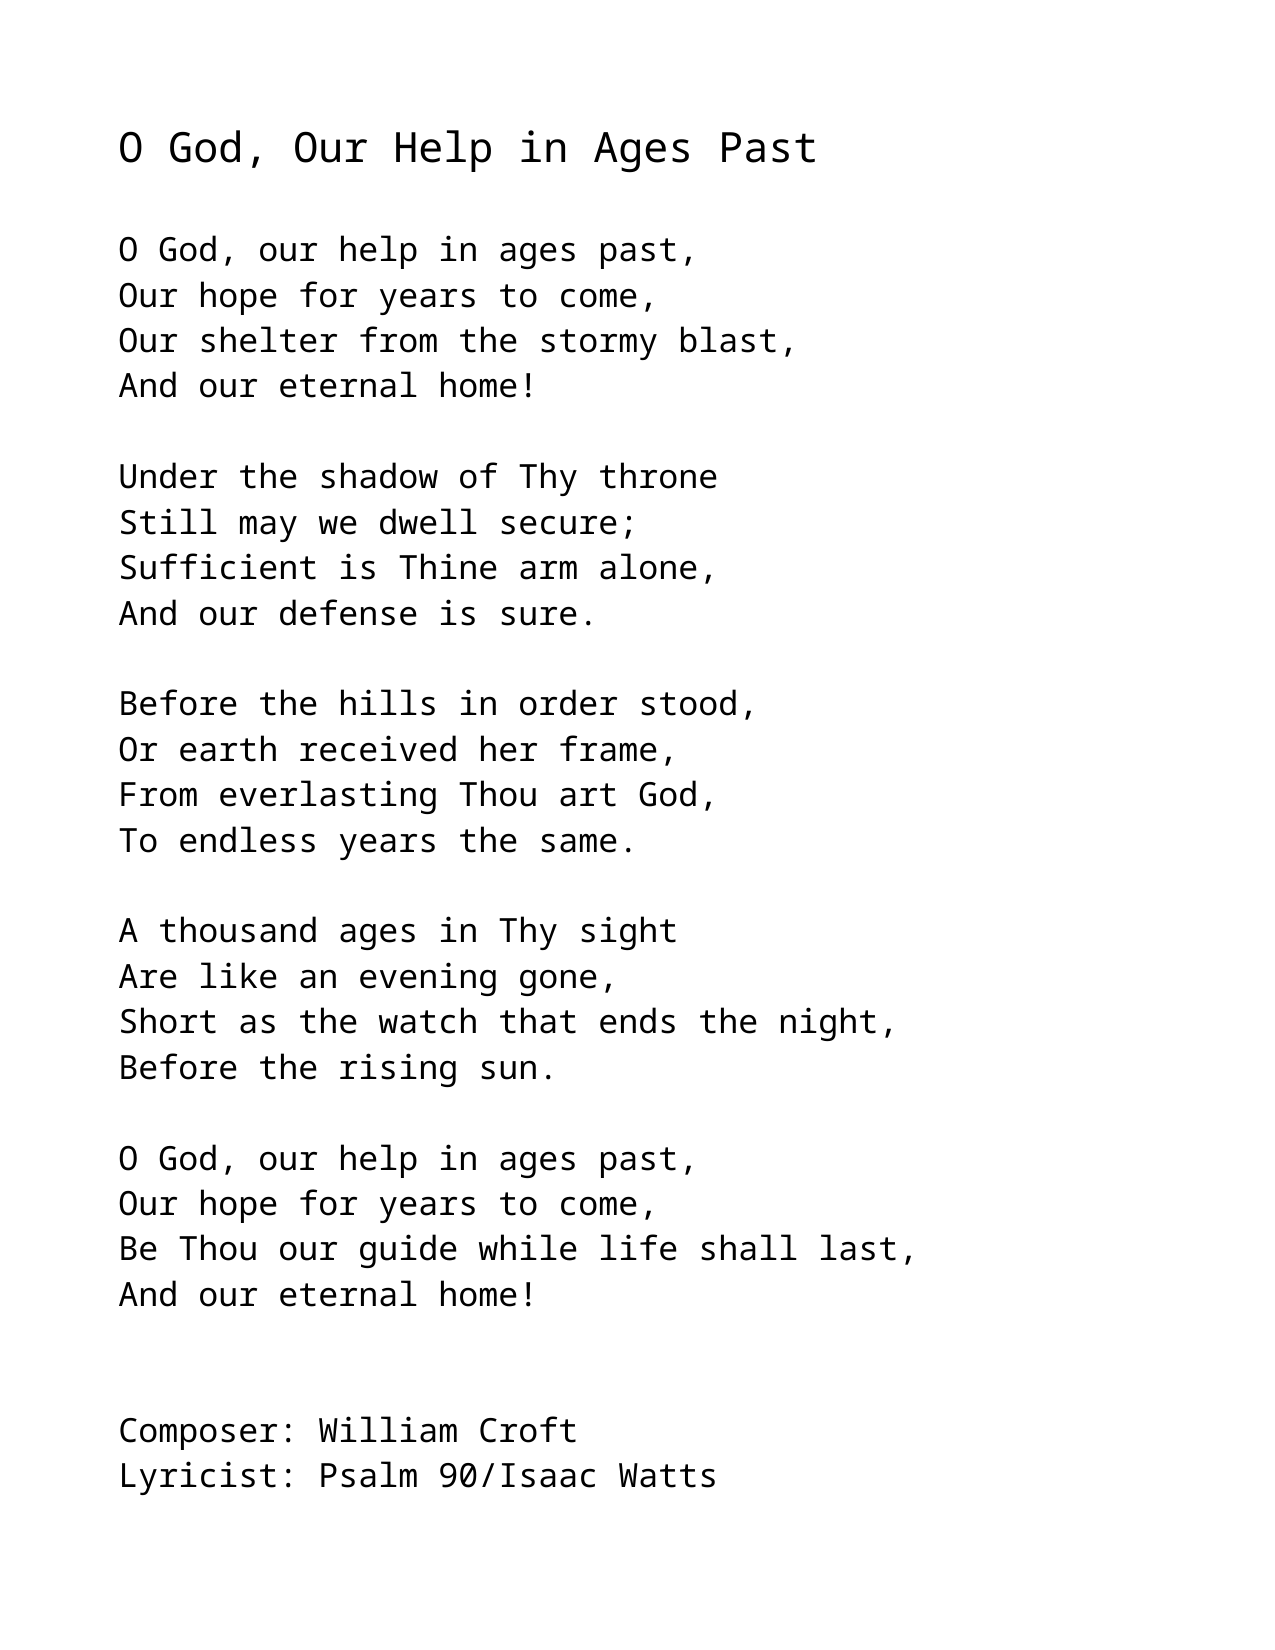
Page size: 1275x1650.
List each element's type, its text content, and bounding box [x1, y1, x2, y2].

text Our hope for years to come, [118, 271, 1157, 317]
text And our eternal home! [118, 1271, 1157, 1316]
text Before the rising sun. [118, 1043, 1157, 1089]
text O God, our help in ages past, [118, 1134, 1157, 1180]
text From everlasting Thou art God, [118, 771, 1157, 816]
text Our hope for years to come, [118, 1180, 1157, 1225]
text O God, our help in ages past, [118, 226, 1157, 271]
text Under the shadow of Thy throne [118, 453, 1157, 498]
text Before the hills in order stood, [118, 680, 1157, 726]
text To endless years the same. [118, 816, 1157, 862]
text And our defense is sure. [118, 589, 1157, 635]
text Sufficient is Thine arm alone, [118, 544, 1157, 589]
text Still may we dwell secure; [118, 498, 1157, 544]
text Composer: William Croft [118, 1407, 1157, 1452]
text Our shelter from the stormy blast, [118, 317, 1157, 362]
text And our eternal home! [118, 362, 1157, 408]
text O God, Our Help in Ages Past [118, 118, 1157, 175]
text Be Thou our guide while life shall last, [118, 1225, 1157, 1271]
text Lyricist: Psalm 90/Isaac Watts [118, 1452, 1157, 1498]
text A thousand ages in Thy sight [118, 907, 1157, 953]
text Are like an evening gone, [118, 953, 1157, 998]
text Short as the watch that ends the night, [118, 998, 1157, 1043]
text Or earth received her frame, [118, 726, 1157, 771]
